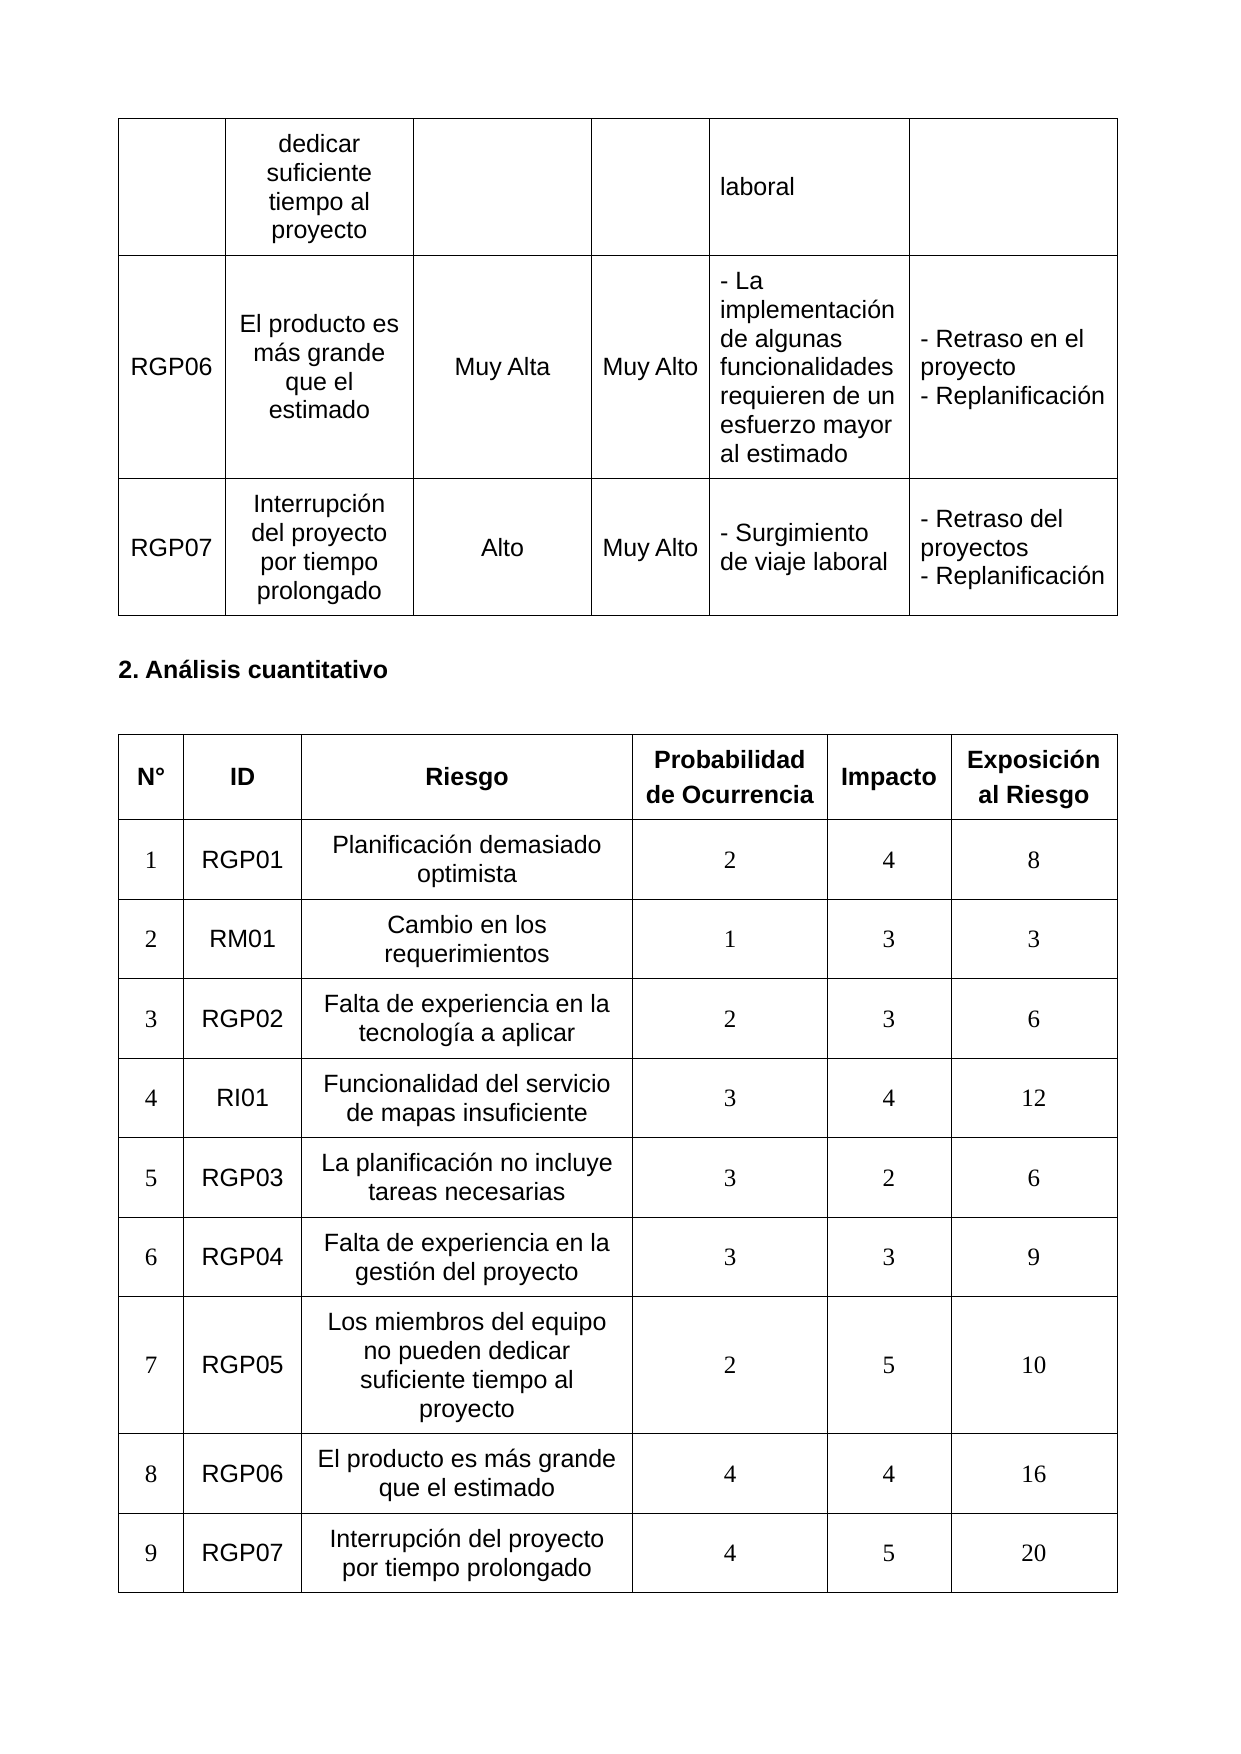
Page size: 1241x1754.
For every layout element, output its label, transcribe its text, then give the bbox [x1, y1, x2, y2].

table_cell RGP03 [184, 1138, 301, 1217]
table_cell 2 [828, 1138, 951, 1217]
table_cell 6 [119, 1218, 183, 1296]
table_cell 3 [633, 1059, 827, 1137]
table_cell Interrupción del proyecto por tiempo prolongado [226, 479, 413, 615]
table_cell laboral [710, 119, 909, 255]
table_cell Cambio en los requerimientos [302, 900, 632, 978]
table_cell [119, 119, 225, 255]
table_cell 4 [633, 1514, 827, 1592]
table_cell 3 [633, 1218, 827, 1296]
table_cell 4 [633, 1434, 827, 1513]
table_cell 6 [952, 979, 1117, 1058]
table_cell Los miembros del equipo no pueden dedicar suficiente tiempo al proyecto [302, 1297, 632, 1433]
text 2. Análisis cuantitativo [118, 655, 1122, 684]
table_cell Muy Alta [414, 256, 591, 478]
table_cell RGP04 [184, 1218, 301, 1296]
table_cell 3 [828, 979, 951, 1058]
table_cell 20 [952, 1514, 1117, 1592]
table_cell 4 [828, 1059, 951, 1137]
table_cell 9 [952, 1218, 1117, 1296]
table_cell 1 [633, 900, 827, 978]
table_cell 1 [119, 820, 183, 899]
table_cell 4 [828, 820, 951, 899]
table_cell 3 [828, 1218, 951, 1296]
table_cell 7 [119, 1297, 183, 1433]
table_header Probabilidad de Ocurrencia [633, 735, 827, 819]
table_cell 4 [119, 1059, 183, 1137]
table_cell [910, 119, 1117, 255]
table_cell - Retraso del proyectos - Replanificación [910, 479, 1117, 615]
table_cell RGP06 [119, 256, 225, 478]
table_cell RGP07 [119, 479, 225, 615]
table_cell 12 [952, 1059, 1117, 1137]
table_cell 4 [828, 1434, 951, 1513]
table_header N° [119, 735, 183, 819]
table_cell 3 [828, 900, 951, 978]
table_cell Falta de experiencia en la tecnología a aplicar [302, 979, 632, 1058]
table_header Impacto [828, 735, 951, 819]
table_cell La planificación no incluye tareas necesarias [302, 1138, 632, 1217]
table_cell 2 [633, 820, 827, 899]
table_cell Planificación demasiado optimista [302, 820, 632, 899]
table_cell [592, 119, 709, 255]
table_cell dedicar suficiente tiempo al proyecto [226, 119, 413, 255]
table_cell 5 [119, 1138, 183, 1217]
table_cell Falta de experiencia en la gestión del proyecto [302, 1218, 632, 1296]
table_cell RGP07 [184, 1514, 301, 1592]
table_cell RGP02 [184, 979, 301, 1058]
table_cell Alto [414, 479, 591, 615]
table_header Riesgo [302, 735, 632, 819]
table_cell 2 [633, 1297, 827, 1433]
table_cell 8 [952, 820, 1117, 899]
table_cell 3 [952, 900, 1117, 978]
table_cell 5 [828, 1514, 951, 1592]
table_cell RGP01 [184, 820, 301, 899]
table_cell RGP05 [184, 1297, 301, 1433]
table_cell 10 [952, 1297, 1117, 1433]
table_cell - Retraso en el proyecto - Replanificación [910, 256, 1117, 478]
table_cell 9 [119, 1514, 183, 1592]
table_header Exposición al Riesgo [952, 735, 1117, 819]
table_cell 3 [119, 979, 183, 1058]
table_cell - La implementación de algunas funcionalidades requieren de un esfuerzo mayor al estimado [710, 256, 909, 478]
table_cell Muy Alto [592, 256, 709, 478]
table_cell RI01 [184, 1059, 301, 1137]
table_cell El producto es más grande que el estimado [302, 1434, 632, 1513]
table_cell El producto es más grande que el estimado [226, 256, 413, 478]
table_cell Interrupción del proyecto por tiempo prolongado [302, 1514, 632, 1592]
table_header ID [184, 735, 301, 819]
table_cell RM01 [184, 900, 301, 978]
table_cell RGP06 [184, 1434, 301, 1513]
table_cell Muy Alto [592, 479, 709, 615]
table_cell 2 [633, 979, 827, 1058]
table_cell [414, 119, 591, 255]
table_cell 2 [119, 900, 183, 978]
table_cell 6 [952, 1138, 1117, 1217]
table_cell 8 [119, 1434, 183, 1513]
table_cell 3 [633, 1138, 827, 1217]
table_cell Funcionalidad del servicio de mapas insuficiente [302, 1059, 632, 1137]
table_cell - Surgimiento de viaje laboral [710, 479, 909, 615]
table_cell 16 [952, 1434, 1117, 1513]
table_cell 5 [828, 1297, 951, 1433]
